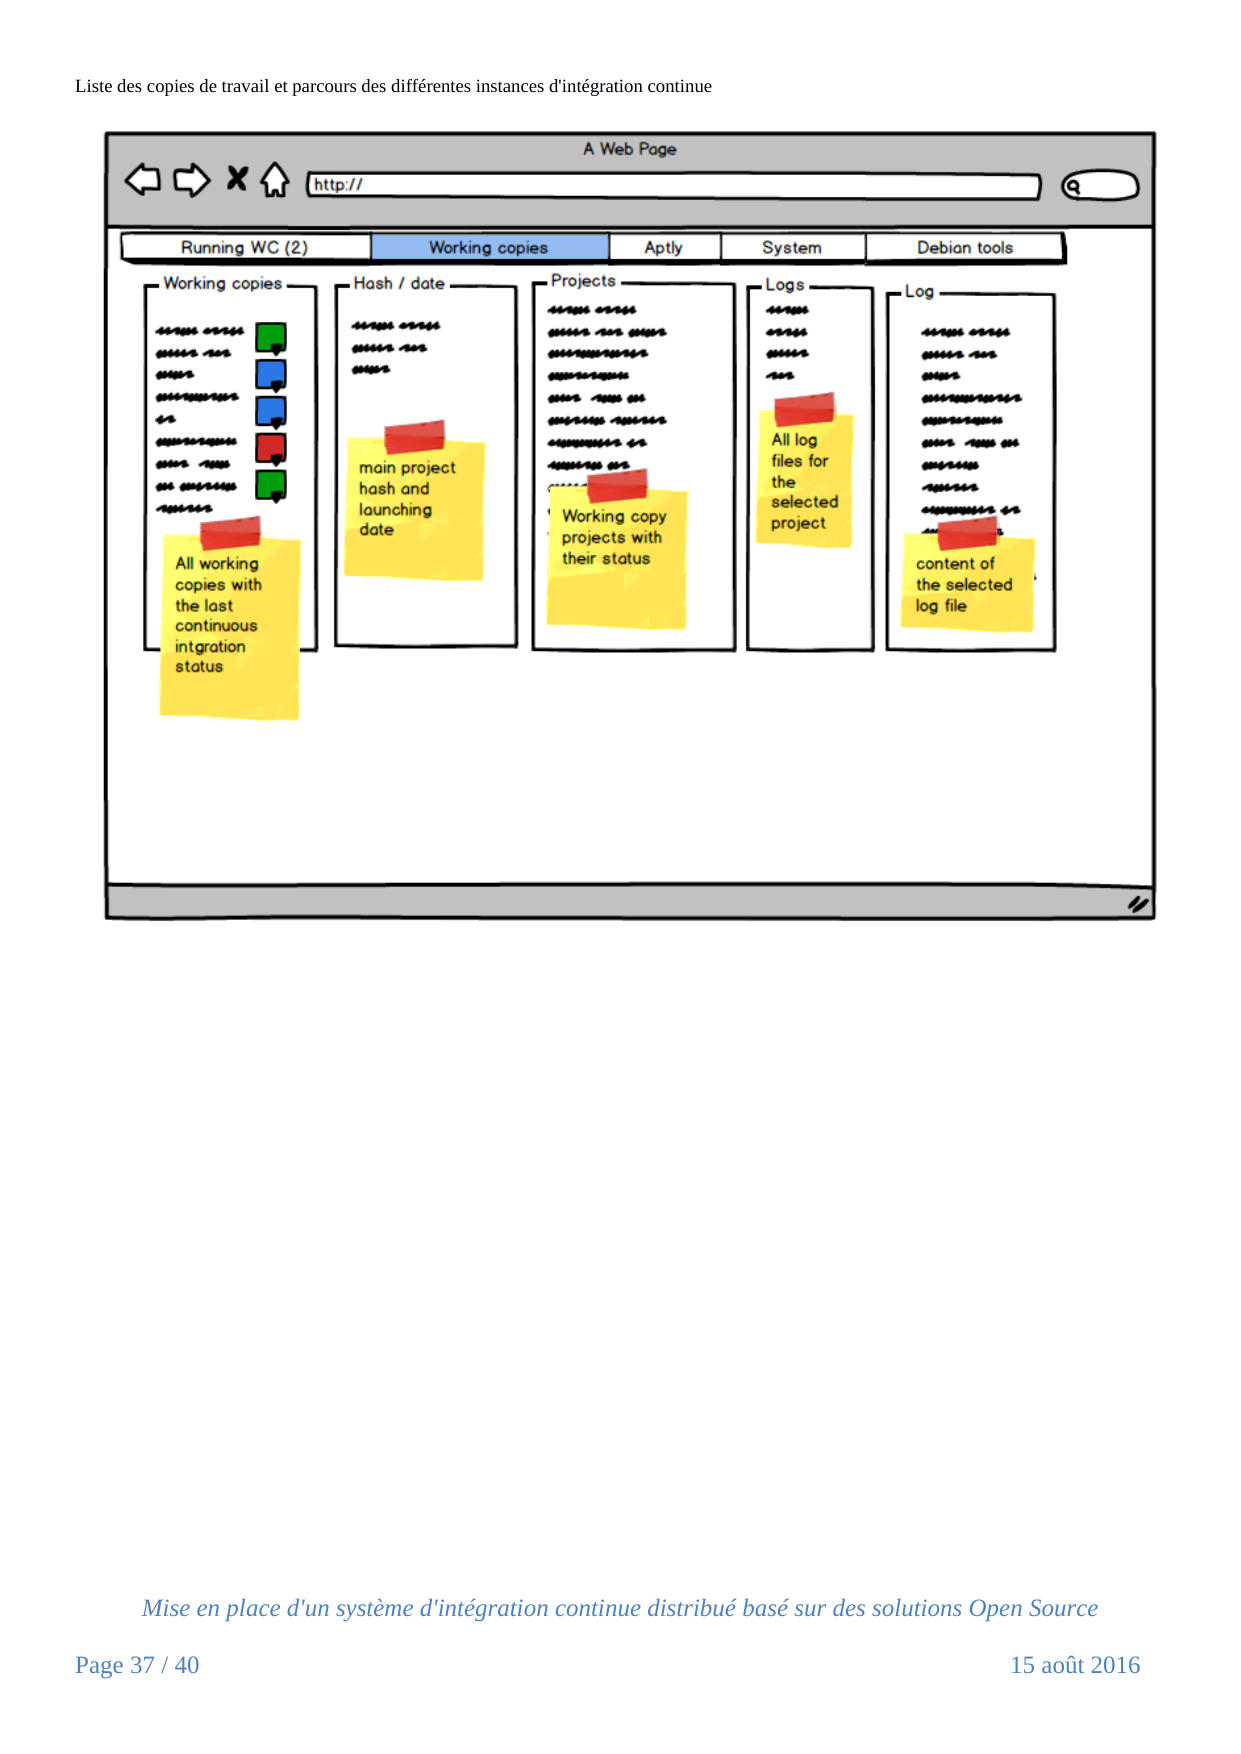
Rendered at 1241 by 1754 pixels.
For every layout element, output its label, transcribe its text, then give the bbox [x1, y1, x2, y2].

picture [75, 117, 1166, 929]
text Liste des copies de travail et parcours des différentes instances d'intégration continue [75, 75, 1165, 97]
